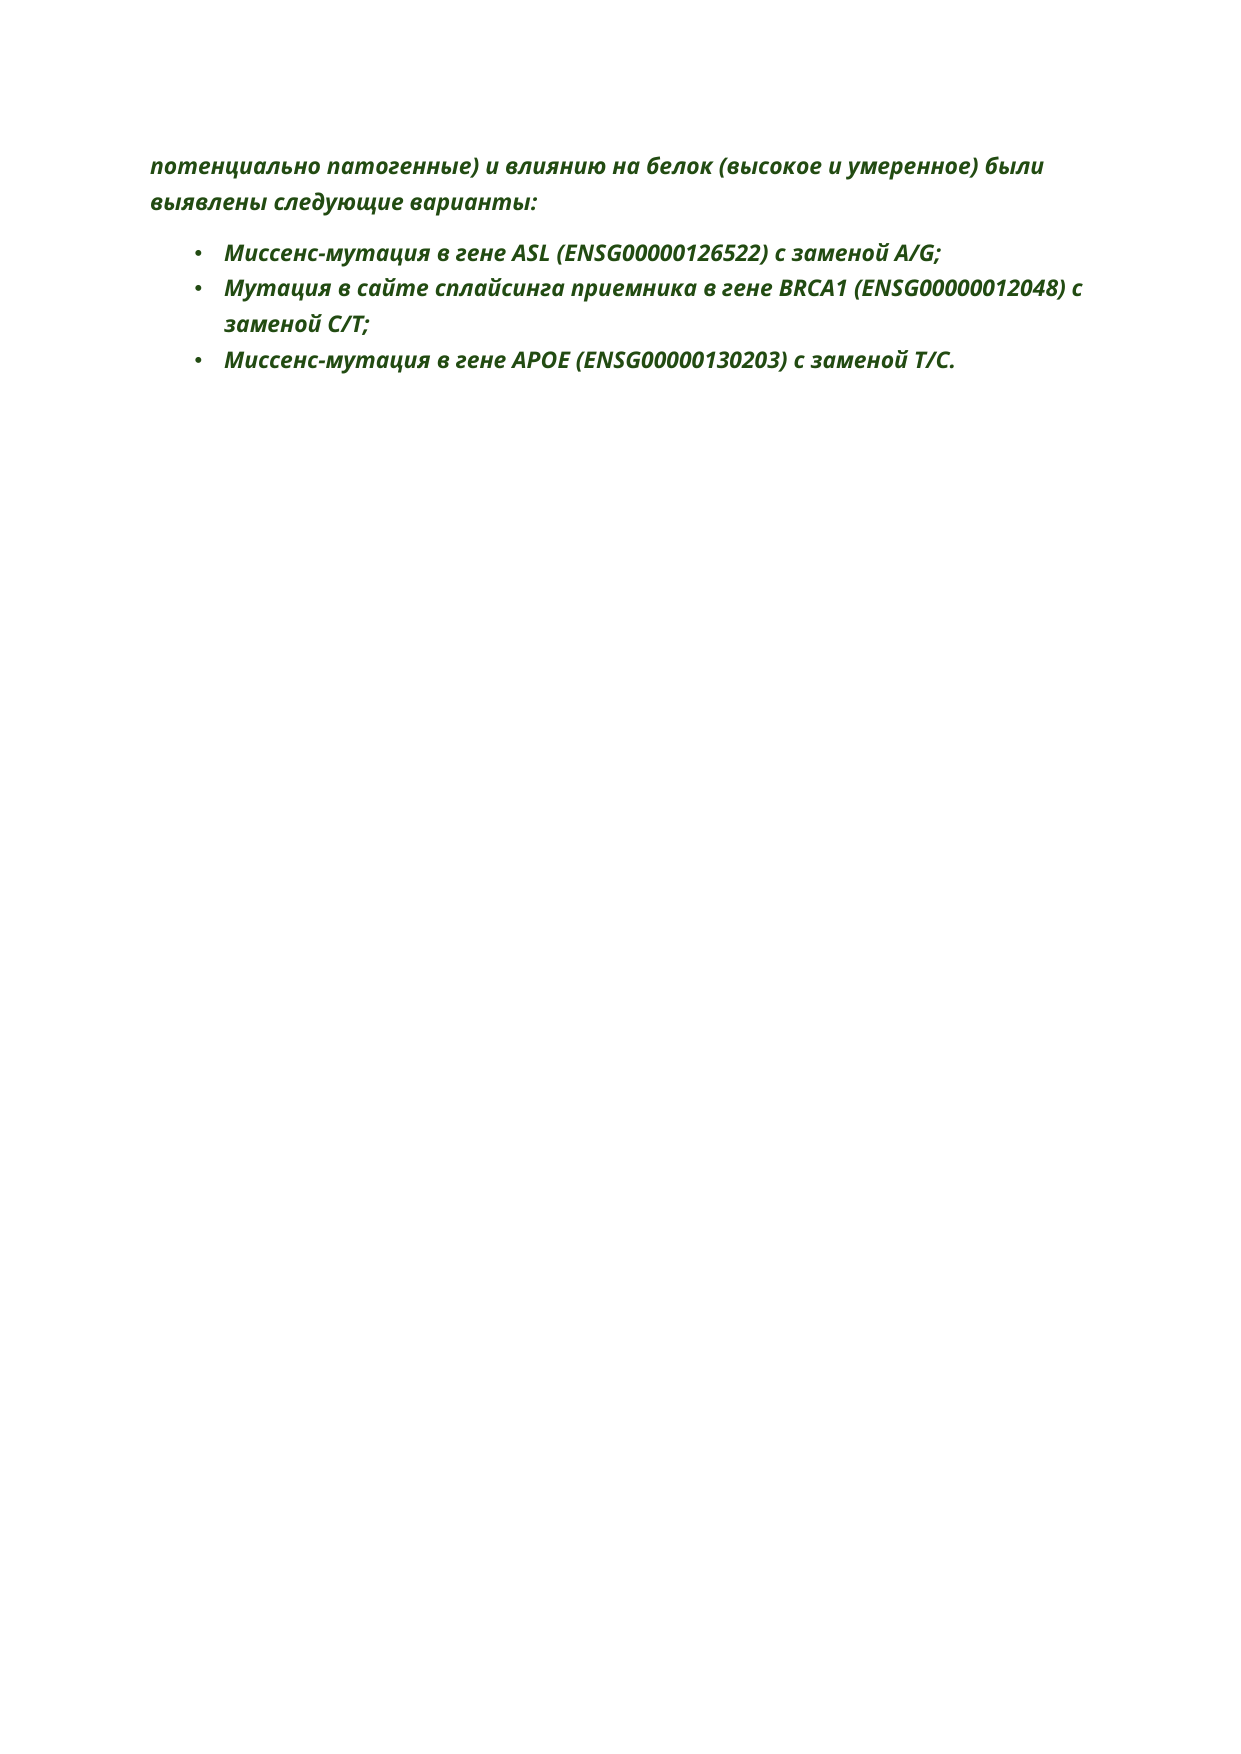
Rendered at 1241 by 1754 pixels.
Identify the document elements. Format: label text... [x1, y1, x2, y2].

list Миссенс-мутация в гене APOE (ENSG00000130203) с заменой T/C. [194, 344, 1090, 376]
list Мутация в сайте сплайсинга приемника в гене BRCA1 (ENSG00000012048) с заменой C/T; [194, 272, 1090, 339]
text потенциально патогенные) и влиянию на белок (высокое и умеренное) были выявлены следующие варианты: [150, 150, 1090, 217]
list Миссенс-мутация в гене ASL (ENSG00000126522) с заменой A/G; [194, 236, 1090, 268]
